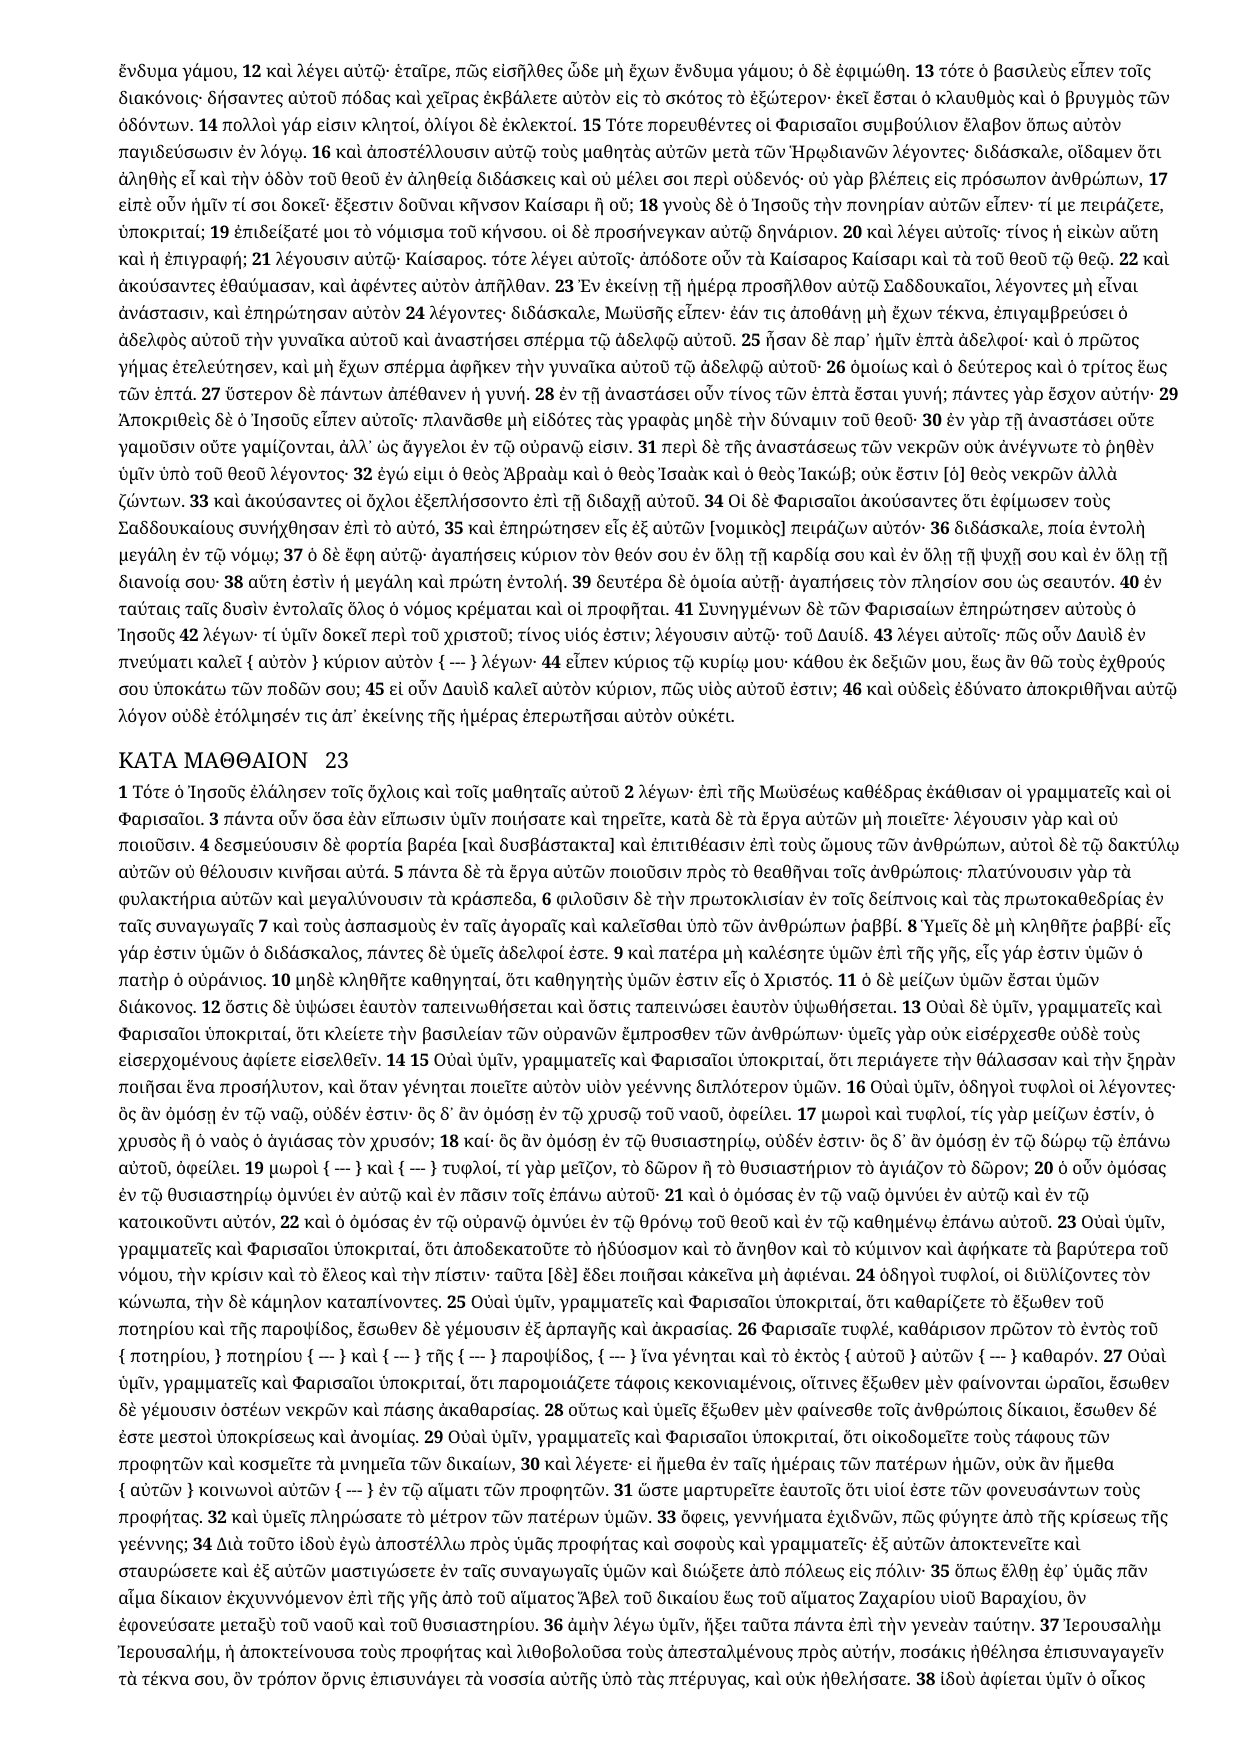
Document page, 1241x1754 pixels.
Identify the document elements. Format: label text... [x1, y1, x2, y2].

text ἔνδυμα γάμου, 12 καὶ λέγει αὐτῷ· ἑταῖρε, πῶς εἰσῆλθες ὧδε μὴ ἔχων ἔνδυμα γάμου; ὁ δὲ ἐφιμώθη. 13 τότε ὁ βασιλεὺς εἶπεν τοῖς διακόνοις· δήσαντες αὐτοῦ πόδας καὶ χεῖρας ἐκβάλετε αὐτὸν εἰς τὸ σκότος τὸ ἐξώτερον· ἐκεῖ ἔσται ὁ κλαυθμὸς καὶ ὁ βρυγμὸς τῶν ὀδόντων. 14 πολλοὶ γάρ εἰσιν κλητοί, ὀλίγοι δὲ ἐκλεκτοί. 15 Τότε πορευθέντες οἱ Φαρισαῖοι συμβούλιον ἔλαβον ὅπως αὐτὸν παγιδεύσωσιν ἐν λόγῳ. 16 καὶ ἀποστέλλουσιν αὐτῷ τοὺς μαθητὰς αὐτῶν μετὰ τῶν Ἡρῳδιανῶν λέγοντες· διδάσκαλε, οἴδαμεν ὅτι ἀληθὴς εἶ καὶ τὴν ὁδὸν τοῦ θεοῦ ἐν ἀληθείᾳ διδάσκεις καὶ οὐ μέλει σοι περὶ οὐδενός· οὐ γὰρ βλέπεις εἰς πρόσωπον ἀνθρώπων, 17 εἰπὲ οὖν ἡμῖν τί σοι δοκεῖ· ἔξεστιν δοῦναι κῆνσον Καίσαρι ἢ οὔ; 18 γνοὺς δὲ ὁ Ἰησοῦς τὴν πονηρίαν αὐτῶν εἶπεν· τί με πειράζετε, ὑποκριταί; 19 ἐπιδείξατέ μοι τὸ νόμισμα τοῦ κήνσου. οἱ δὲ προσήνεγκαν αὐτῷ δηνάριον. 20 καὶ λέγει αὐτοῖς· τίνος ἡ εἰκὼν αὕτη καὶ ἡ ἐπιγραφή; 21 λέγουσιν αὐτῷ· Καίσαρος. τότε λέγει αὐτοῖς· ἀπόδοτε οὖν τὰ Καίσαρος Καίσαρι καὶ τὰ τοῦ θεοῦ τῷ θεῷ. 22 καὶ ἀκούσαντες ἐθαύμασαν, καὶ ἀφέντες αὐτὸν ἀπῆλθαν. 23 Ἐν ἐκείνῃ τῇ ἡμέρᾳ προσῆλθον αὐτῷ Σαδδουκαῖοι, λέγοντες μὴ εἶναι ἀνάστασιν, καὶ ἐπηρώτησαν αὐτὸν 24 λέγοντες· διδάσκαλε, Μωϋσῆς εἶπεν· ἐάν τις ἀποθάνῃ μὴ ἔχων τέκνα, ἐπιγαμβρεύσει ὁ ἀδελφὸς αὐτοῦ τὴν γυναῖκα αὐτοῦ καὶ ἀναστήσει σπέρμα τῷ ἀδελφῷ αὐτοῦ. 25 ἦσαν δὲ παρ᾽ ἡμῖν ἑπτὰ ἀδελφοί· καὶ ὁ πρῶτος γήμας ἐτελεύτησεν, καὶ μὴ ἔχων σπέρμα ἀφῆκεν τὴν γυναῖκα αὐτοῦ τῷ ἀδελφῷ αὐτοῦ· 26 ὁμοίως καὶ ὁ δεύτερος καὶ ὁ τρίτος ἕως τῶν ἑπτά. 27 ὕστερον δὲ πάντων ἀπέθανεν ἡ γυνή. 28 ἐν τῇ ἀναστάσει οὖν τίνος τῶν ἑπτὰ ἔσται γυνή; πάντες γὰρ ἔσχον αὐτήν· 29 Ἀποκριθεὶς δὲ ὁ Ἰησοῦς εἶπεν αὐτοῖς· πλανᾶσθε μὴ εἰδότες τὰς γραφὰς μηδὲ τὴν δύναμιν τοῦ θεοῦ· 30 ἐν γὰρ τῇ ἀναστάσει οὔτε γαμοῦσιν οὔτε γαμίζονται, ἀλλ᾽ ὡς ἄγγελοι ἐν τῷ οὐρανῷ εἰσιν. 31 περὶ δὲ τῆς ἀναστάσεως τῶν νεκρῶν οὐκ ἀνέγνωτε τὸ ῥηθὲν ὑμῖν ὑπὸ τοῦ θεοῦ λέγοντος· 32 ἐγώ εἰμι ὁ θεὸς Ἀβραὰμ καὶ ὁ θεὸς Ἰσαὰκ καὶ ὁ θεὸς Ἰακώβ; οὐκ ἔστιν [ὁ] θεὸς νεκρῶν ἀλλὰ ζώντων. 33 καὶ ἀκούσαντες οἱ ὄχλοι ἐξεπλήσσοντο ἐπὶ τῇ διδαχῇ αὐτοῦ. 34 Οἱ δὲ Φαρισαῖοι ἀκούσαντες ὅτι ἐφίμωσεν τοὺς Σαδδουκαίους συνήχθησαν ἐπὶ τὸ αὐτό, 35 καὶ ἐπηρώτησεν εἷς ἐξ αὐτῶν [νομικὸς] πειράζων αὐτόν· 36 διδάσκαλε, ποία ἐντολὴ μεγάλη ἐν τῷ νόμῳ; 37 ὁ δὲ ἔφη αὐτῷ· ἀγαπήσεις κύριον τὸν θεόν σου ἐν ὅλῃ τῇ καρδίᾳ σου καὶ ἐν ὅλῃ τῇ ψυχῇ σου καὶ ἐν ὅλῃ τῇ διανοίᾳ σου· 38 αὕτη ἐστὶν ἡ μεγάλη καὶ πρώτη ἐντολή. 39 δευτέρα δὲ ὁμοία αὐτῇ· ἀγαπήσεις τὸν πλησίον σου ὡς σεαυτόν. 40 ἐν ταύταις ταῖς δυσὶν ἐντολαῖς ὅλος ὁ νόμος κρέμαται καὶ οἱ προφῆται. 41 Συνηγμένων δὲ τῶν Φαρισαίων ἐπηρώτησεν αὐτοὺς ὁ Ἰησοῦς 42 λέγων· τί ὑμῖν δοκεῖ περὶ τοῦ χριστοῦ; τίνος υἱός ἐστιν; λέγουσιν αὐτῷ· τοῦ Δαυίδ. 43 λέγει αὐτοῖς· πῶς οὖν Δαυὶδ ἐν πνεύματι καλεῖ { αὐτὸν } κύριον αὐτὸν { --- } λέγων· 44 εἶπεν κύριος τῷ κυρίῳ μου· κάθου ἐκ δεξιῶν μου, ἕως ἂν θῶ τοὺς ἐχθρούς σου ὑποκάτω τῶν ποδῶν σου; 45 εἰ οὖν Δαυὶδ καλεῖ αὐτὸν κύριον, πῶς υἱὸς αὐτοῦ ἐστιν; 46 καὶ οὐδεὶς ἐδύνατο ἀποκριθῆναι αὐτῷ λόγον οὐδὲ ἐτόλμησέν τις ἀπ᾽ ἐκείνης τῆς ἡμέρας ἐπερωτῆσαι αὐτὸν οὐκέτι. [118, 59, 1181, 727]
text 1 Τότε ὁ Ἰησοῦς ἐλάλησεν τοῖς ὄχλοις καὶ τοῖς μαθηταῖς αὐτοῦ 2 λέγων· ἐπὶ τῆς Μωϋσέως καθέδρας ἐκάθισαν οἱ γραμματεῖς καὶ οἱ Φαρισαῖοι. 3 πάντα οὖν ὅσα ἐὰν εἴπωσιν ὑμῖν ποιήσατε καὶ τηρεῖτε, κατὰ δὲ τὰ ἔργα αὐτῶν μὴ ποιεῖτε· λέγουσιν γὰρ καὶ οὐ ποιοῦσιν. 4 δεσμεύουσιν δὲ φορτία βαρέα [καὶ δυσβάστακτα] καὶ ἐπιτιθέασιν ἐπὶ τοὺς ὤμους τῶν ἀνθρώπων, αὐτοὶ δὲ τῷ δακτύλῳ αὐτῶν οὐ θέλουσιν κινῆσαι αὐτά. 5 πάντα δὲ τὰ ἔργα αὐτῶν ποιοῦσιν πρὸς τὸ θεαθῆναι τοῖς ἀνθρώποις· πλατύνουσιν γὰρ τὰ φυλακτήρια αὐτῶν καὶ μεγαλύνουσιν τὰ κράσπεδα, 6 φιλοῦσιν δὲ τὴν πρωτοκλισίαν ἐν τοῖς δείπνοις καὶ τὰς πρωτοκαθεδρίας ἐν ταῖς συναγωγαῖς 7 καὶ τοὺς ἀσπασμοὺς ἐν ταῖς ἀγοραῖς καὶ καλεῖσθαι ὑπὸ τῶν ἀνθρώπων ῥαββί. 8 Ὑμεῖς δὲ μὴ κληθῆτε ῥαββί· εἷς γάρ ἐστιν ὑμῶν ὁ διδάσκαλος, πάντες δὲ ὑμεῖς ἀδελφοί ἐστε. 9 καὶ πατέρα μὴ καλέσητε ὑμῶν ἐπὶ τῆς γῆς, εἷς γάρ ἐστιν ὑμῶν ὁ πατὴρ ὁ οὐράνιος. 10 μηδὲ κληθῆτε καθηγηταί, ὅτι καθηγητὴς ὑμῶν ἐστιν εἷς ὁ Χριστός. 11 ὁ δὲ μείζων ὑμῶν ἔσται ὑμῶν διάκονος. 12 ὅστις δὲ ὑψώσει ἑαυτὸν ταπεινωθήσεται καὶ ὅστις ταπεινώσει ἑαυτὸν ὑψωθήσεται. 13 Οὐαὶ δὲ ὑμῖν, γραμματεῖς καὶ Φαρισαῖοι ὑποκριταί, ὅτι κλείετε τὴν βασιλείαν τῶν οὐρανῶν ἔμπροσθεν τῶν ἀνθρώπων· ὑμεῖς γὰρ οὐκ εἰσέρχεσθε οὐδὲ τοὺς εἰσερχομένους ἀφίετε εἰσελθεῖν. 14 15 Οὐαὶ ὑμῖν, γραμματεῖς καὶ Φαρισαῖοι ὑποκριταί, ὅτι περιάγετε τὴν θάλασσαν καὶ τὴν ξηρὰν ποιῆσαι ἕνα προσήλυτον, καὶ ὅταν γένηται ποιεῖτε αὐτὸν υἱὸν γεέννης διπλότερον ὑμῶν. 16 Οὐαὶ ὑμῖν, ὁδηγοὶ τυφλοὶ οἱ λέγοντες· ὃς ἂν ὀμόσῃ ἐν τῷ ναῷ, οὐδέν ἐστιν· ὃς δ᾽ ἂν ὀμόσῃ ἐν τῷ χρυσῷ τοῦ ναοῦ, ὀφείλει. 17 μωροὶ καὶ τυφλοί, τίς γὰρ μείζων ἐστίν, ὁ χρυσὸς ἢ ὁ ναὸς ὁ ἁγιάσας τὸν χρυσόν; 18 καί· ὃς ἂν ὀμόσῃ ἐν τῷ θυσιαστηρίῳ, οὐδέν ἐστιν· ὃς δ᾽ ἂν ὀμόσῃ ἐν τῷ δώρῳ τῷ ἐπάνω αὐτοῦ, ὀφείλει. 19 μωροὶ { --- } καὶ { --- } τυφλοί, τί γὰρ μεῖζον, τὸ δῶρον ἢ τὸ θυσιαστήριον τὸ ἁγιάζον τὸ δῶρον; 20 ὁ οὖν ὀμόσας ἐν τῷ θυσιαστηρίῳ ὀμνύει ἐν αὐτῷ καὶ ἐν πᾶσιν τοῖς ἐπάνω αὐτοῦ· 21 καὶ ὁ ὀμόσας ἐν τῷ ναῷ ὀμνύει ἐν αὐτῷ καὶ ἐν τῷ κατοικοῦντι αὐτόν, 22 καὶ ὁ ὀμόσας ἐν τῷ οὐρανῷ ὀμνύει ἐν τῷ θρόνῳ τοῦ θεοῦ καὶ ἐν τῷ καθημένῳ ἐπάνω αὐτοῦ. 23 Οὐαὶ ὑμῖν, γραμματεῖς καὶ Φαρισαῖοι ὑποκριταί, ὅτι ἀποδεκατοῦτε τὸ ἡδύοσμον καὶ τὸ ἄνηθον καὶ τὸ κύμινον καὶ ἀφήκατε τὰ βαρύτερα τοῦ νόμου, τὴν κρίσιν καὶ τὸ ἔλεος καὶ τὴν πίστιν· ταῦτα [δὲ] ἔδει ποιῆσαι κἀκεῖνα μὴ ἀφιέναι. 24 ὁδηγοὶ τυφλοί, οἱ διϋλίζοντες τὸν κώνωπα, τὴν δὲ κάμηλον καταπίνοντες. 25 Οὐαὶ ὑμῖν, γραμματεῖς καὶ Φαρισαῖοι ὑποκριταί, ὅτι καθαρίζετε τὸ ἔξωθεν τοῦ ποτηρίου καὶ τῆς παροψίδος, ἔσωθεν δὲ γέμουσιν ἐξ ἁρπαγῆς καὶ ἀκρασίας. 26 Φαρισαῖε τυφλέ, καθάρισον πρῶτον τὸ ἐντὸς τοῦ { ποτηρίου, } ποτηρίου { --- } καὶ { --- } τῆς { --- } παροψίδος, { --- } ἵνα γένηται καὶ τὸ ἐκτὸς { αὐτοῦ } αὐτῶν { --- } καθαρόν. 27 Οὐαὶ ὑμῖν, γραμματεῖς καὶ Φαρισαῖοι ὑποκριταί, ὅτι παρομοιάζετε τάφοις κεκονιαμένοις, οἵτινες ἔξωθεν μὲν φαίνονται ὡραῖοι, ἔσωθεν δὲ γέμουσιν ὀστέων νεκρῶν καὶ πάσης ἀκαθαρσίας. 28 οὕτως καὶ ὑμεῖς ἔξωθεν μὲν φαίνεσθε τοῖς ἀνθρώποις δίκαιοι, ἔσωθεν δέ ἐστε μεστοὶ ὑποκρίσεως καὶ ἀνομίας. 29 Οὐαὶ ὑμῖν, γραμματεῖς καὶ Φαρισαῖοι ὑποκριταί, ὅτι οἰκοδομεῖτε τοὺς τάφους τῶν προφητῶν καὶ κοσμεῖτε τὰ μνημεῖα τῶν δικαίων, 30 καὶ λέγετε· εἰ ἤμεθα ἐν ταῖς ἡμέραις τῶν πατέρων ἡμῶν, οὐκ ἂν ἤμεθα { αὐτῶν } κοινωνοὶ αὐτῶν { --- } ἐν τῷ αἵματι τῶν προφητῶν. 31 ὥστε μαρτυρεῖτε ἑαυτοῖς ὅτι υἱοί ἐστε τῶν φονευσάντων τοὺς προφήτας. 32 καὶ ὑμεῖς πληρώσατε τὸ μέτρον τῶν πατέρων ὑμῶν. 33 ὄφεις, γεννήματα ἐχιδνῶν, πῶς φύγητε ἀπὸ τῆς κρίσεως τῆς γεέννης; 34 Διὰ τοῦτο ἰδοὺ ἐγὼ ἀποστέλλω πρὸς ὑμᾶς προφήτας καὶ σοφοὺς καὶ γραμματεῖς· ἐξ αὐτῶν ἀποκτενεῖτε καὶ σταυρώσετε καὶ ἐξ αὐτῶν μαστιγώσετε ἐν ταῖς συναγωγαῖς ὑμῶν καὶ διώξετε ἀπὸ πόλεως εἰς πόλιν· 35 ὅπως ἔλθῃ ἐφ᾽ ὑμᾶς πᾶν αἷμα δίκαιον ἐκχυννόμενον ἐπὶ τῆς γῆς ἀπὸ τοῦ αἵματος Ἅβελ τοῦ δικαίου ἕως τοῦ αἵματος Ζαχαρίου υἱοῦ Βαραχίου, ὃν ἐφονεύσατε μεταξὺ τοῦ ναοῦ καὶ τοῦ θυσιαστηρίου. 36 ἀμὴν λέγω ὑμῖν, ἥξει ταῦτα πάντα ἐπὶ τὴν γενεὰν ταύτην. 37 Ἰερουσαλὴμ Ἰερουσαλήμ, ἡ ἀποκτείνουσα τοὺς προφήτας καὶ λιθοβολοῦσα τοὺς ἀπεσταλμένους πρὸς αὐτήν, ποσάκις ἠθέλησα ἐπισυναγαγεῖν τὰ τέκνα σου, ὃν τρόπον ὄρνις ἐπισυνάγει τὰ νοσσία αὐτῆς ὑπὸ τὰς πτέρυγας, καὶ οὐκ ἠθελήσατε. 38 ἰδοὺ ἀφίεται ὑμῖν ὁ οἶκος [118, 780, 1181, 1690]
text ΚΑΤΑ ΜΑΘΘΑΙΟΝ 23 [118, 746, 1181, 775]
